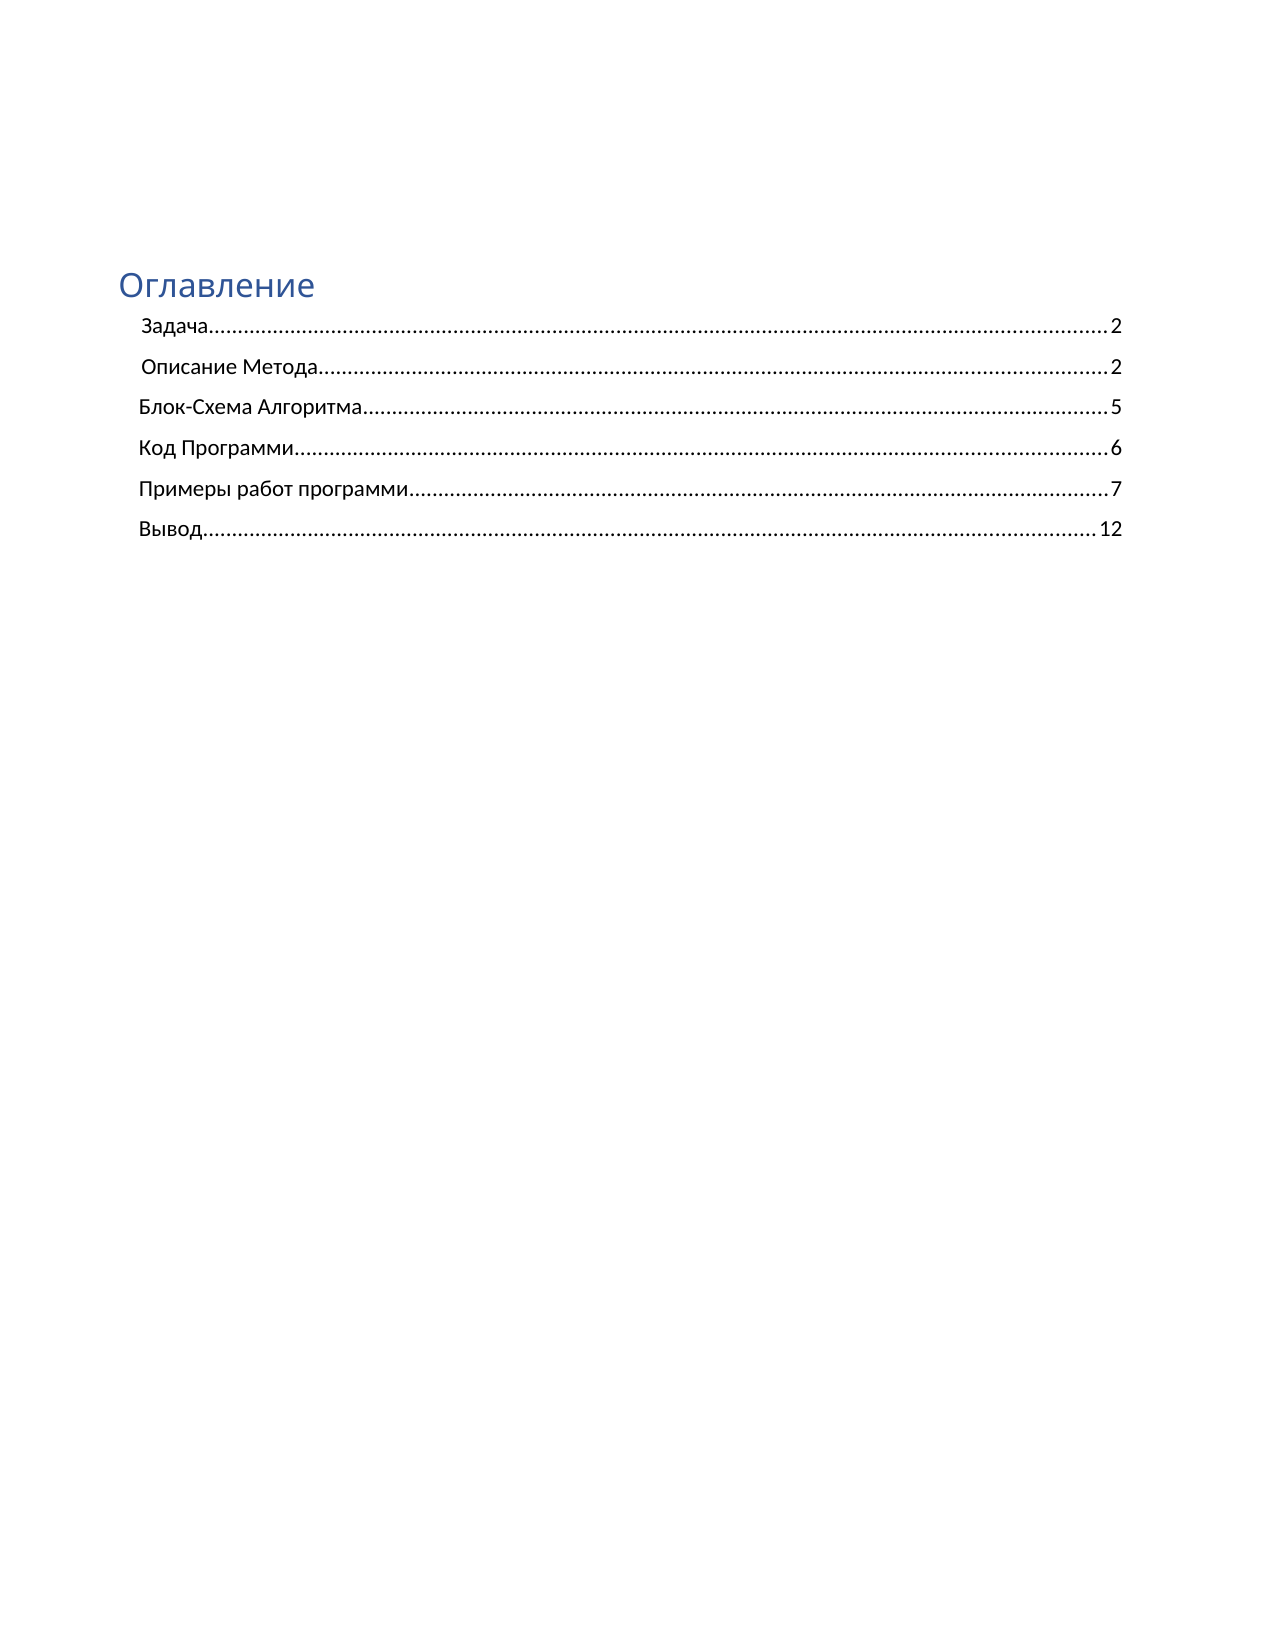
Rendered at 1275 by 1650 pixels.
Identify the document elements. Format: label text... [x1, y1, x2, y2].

text Блок-Схема Алгоритма 5 [118, 392, 1157, 420]
subtitle Оглавление [118, 262, 1157, 308]
text Код Программи 6 [118, 433, 1157, 461]
text Задача 2 [141, 311, 1157, 339]
text Примеры работ программи 7 [118, 474, 1157, 502]
text Описание Метода 2 [141, 352, 1157, 380]
text Вывод 12 [118, 514, 1157, 542]
